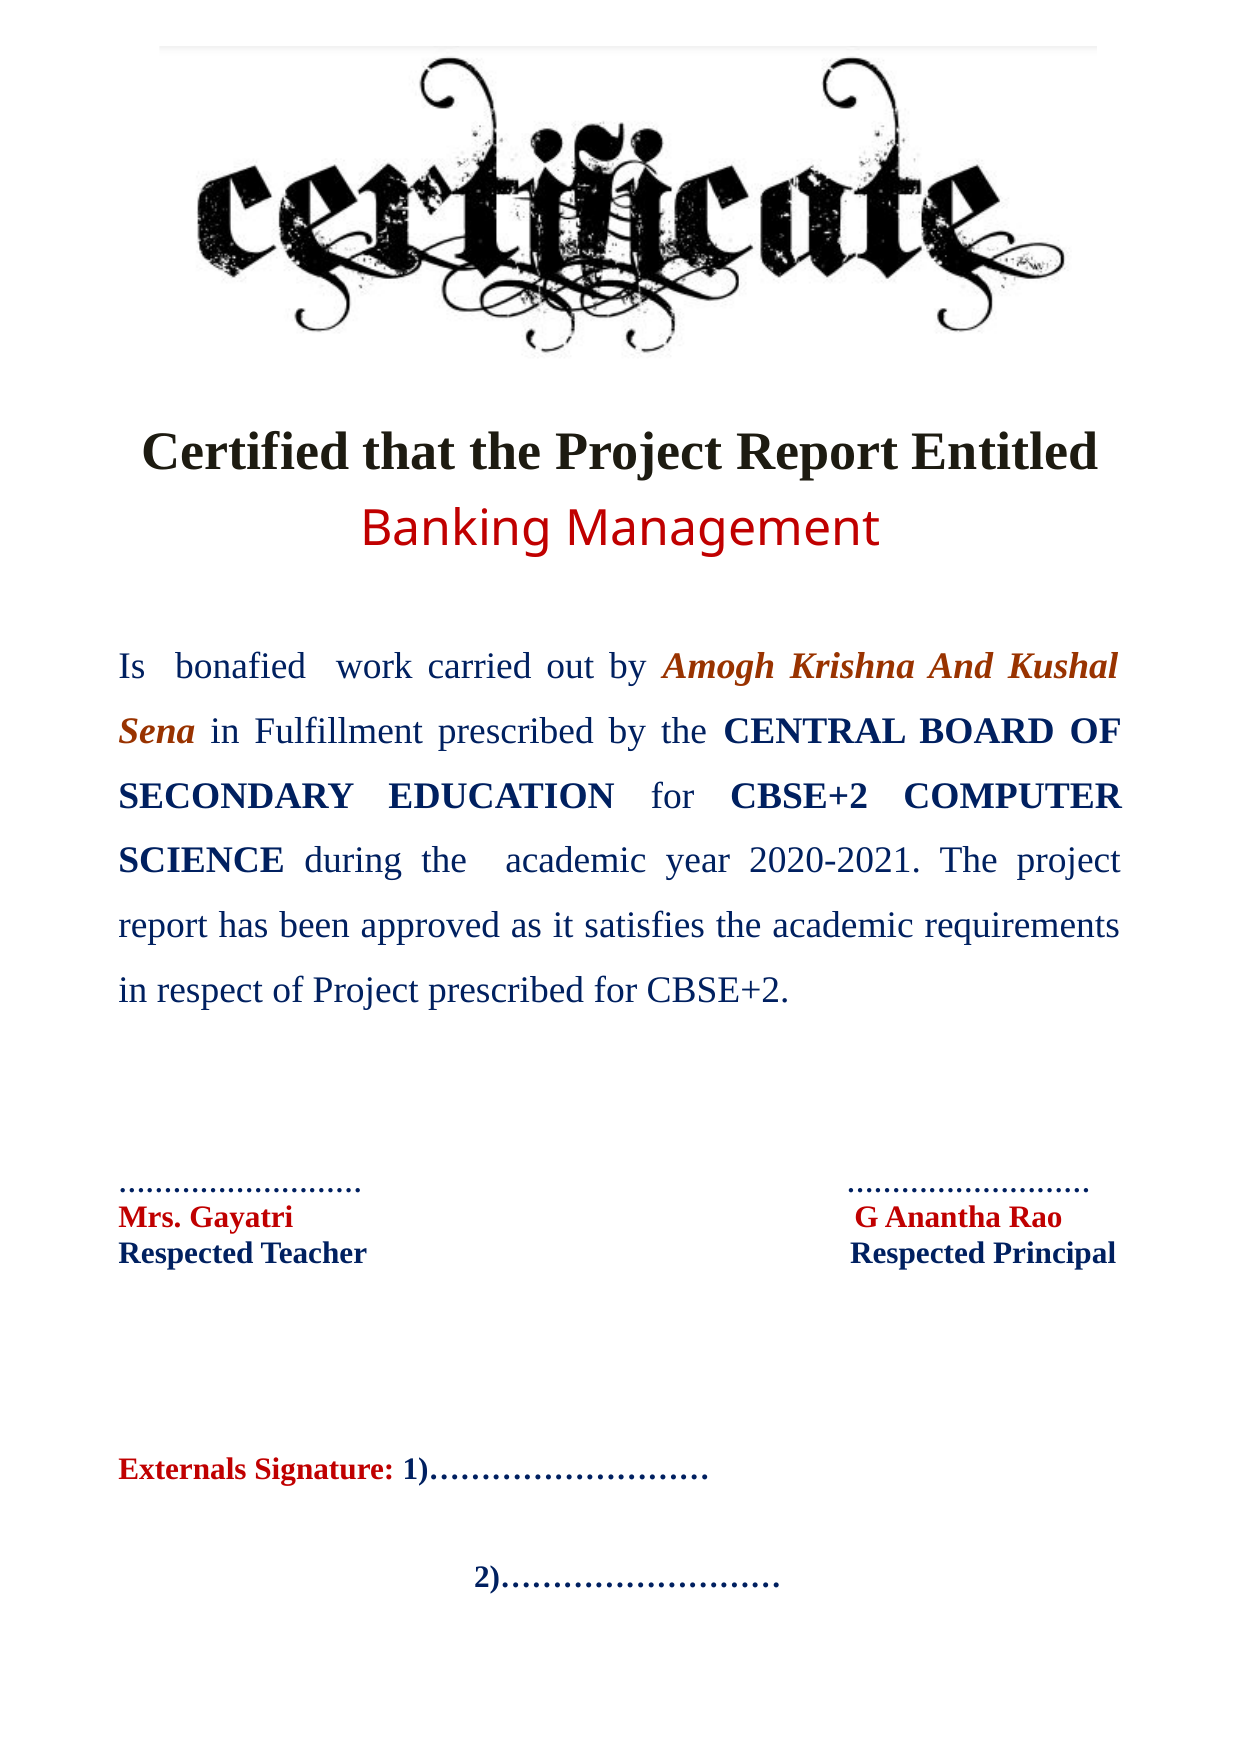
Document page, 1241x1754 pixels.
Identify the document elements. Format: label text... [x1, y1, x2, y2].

text 2)……………………… [118, 1558, 1122, 1594]
text Externals Signature: 1)……………………… [118, 1450, 1122, 1486]
picture [159, 46, 1097, 365]
text Mrs. Gayatri G Anantha Rao [118, 1199, 1122, 1235]
text ……………………… ……………………… [118, 1168, 1122, 1199]
text Certified that the Project Report Entitled [118, 419, 1122, 481]
text Banking Management [118, 492, 1122, 560]
text Is bonafied work carried out by Amogh Krishna And Kushal Sena in Fulfillment prescribed by the CENTRAL BOARD OF SECONDARY EDUCATION for CBSE+2 COMPUTER SCIENCE during the academic year 2020-2021. The project report has been approved as it satisfies the academic requirements in respect of Project prescribed for CBSE+2. [118, 644, 1122, 1010]
text Respected Teacher Respected Principal [118, 1235, 1122, 1271]
